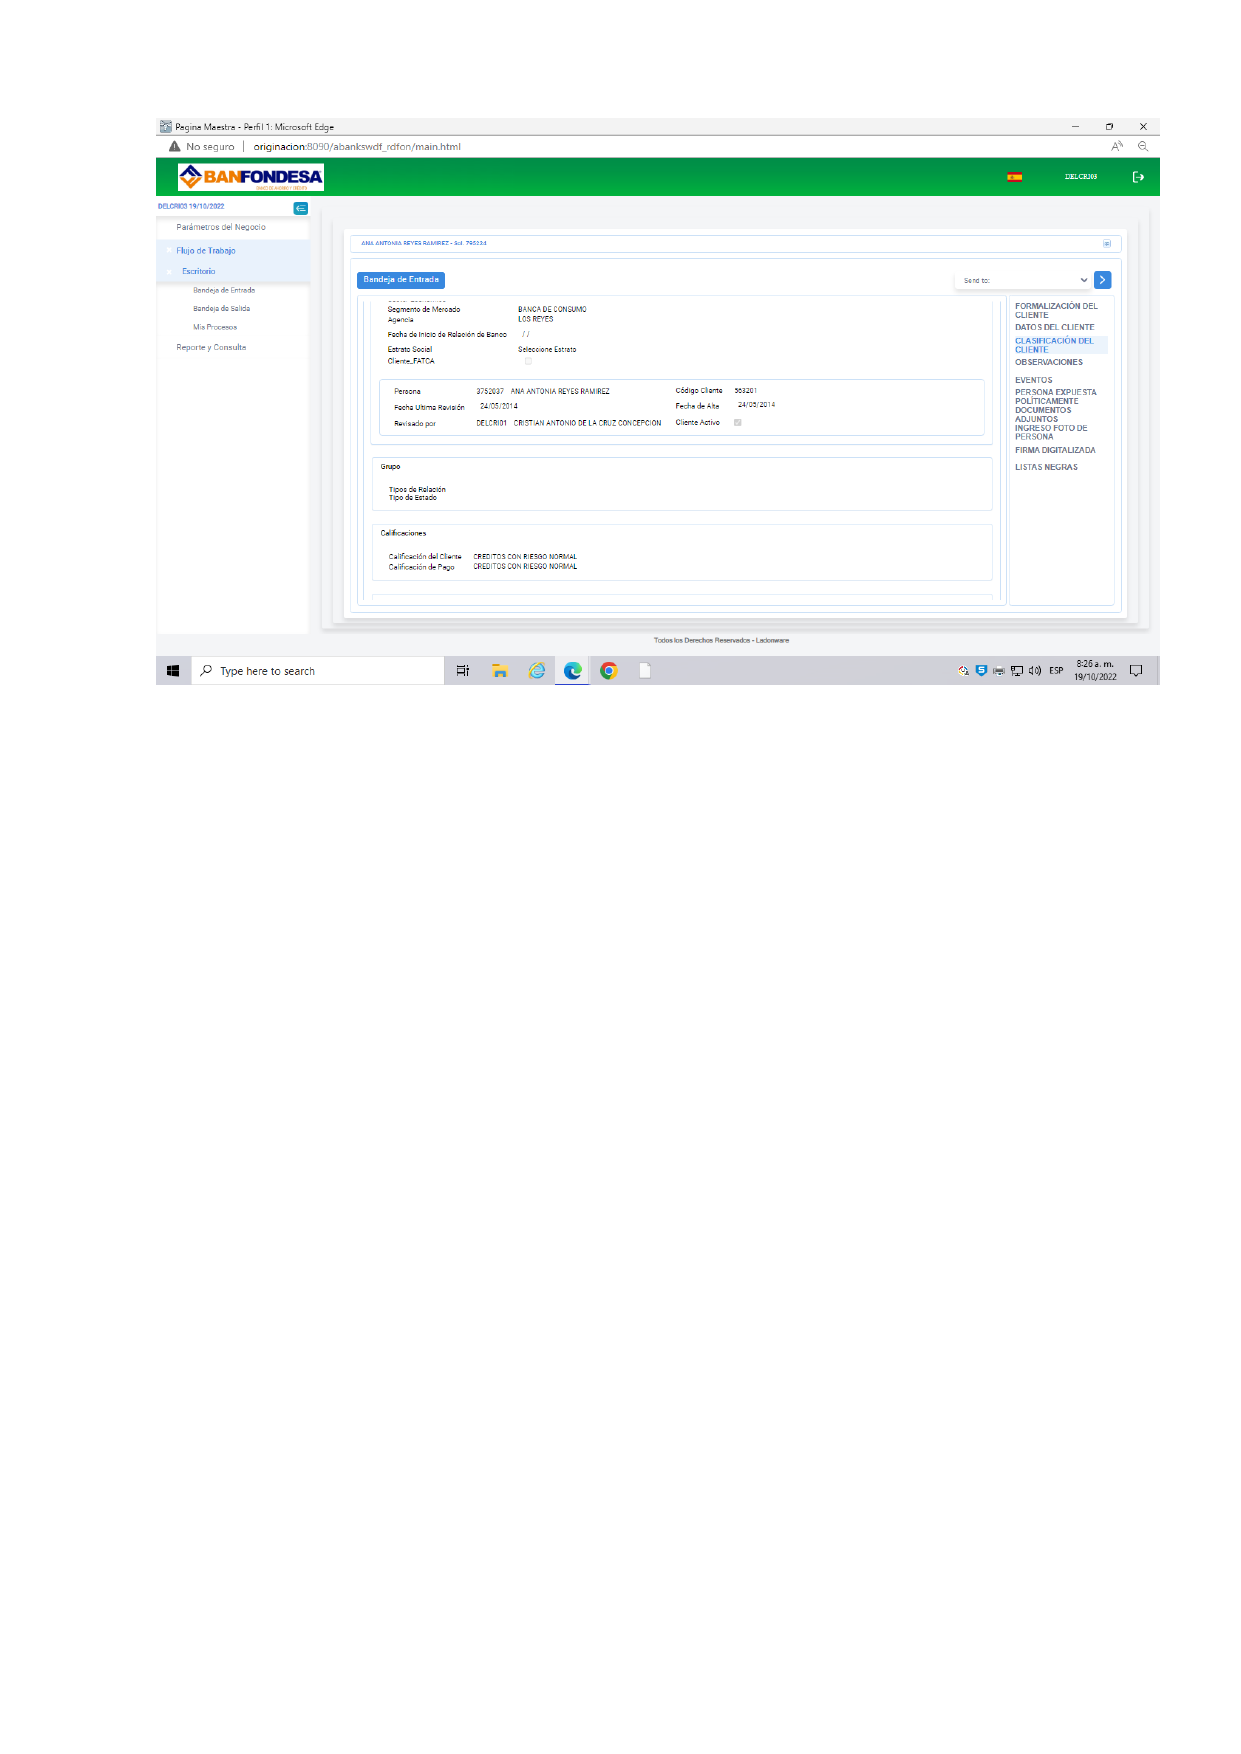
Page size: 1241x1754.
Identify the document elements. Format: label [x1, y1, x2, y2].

picture [156, 118, 1160, 685]
